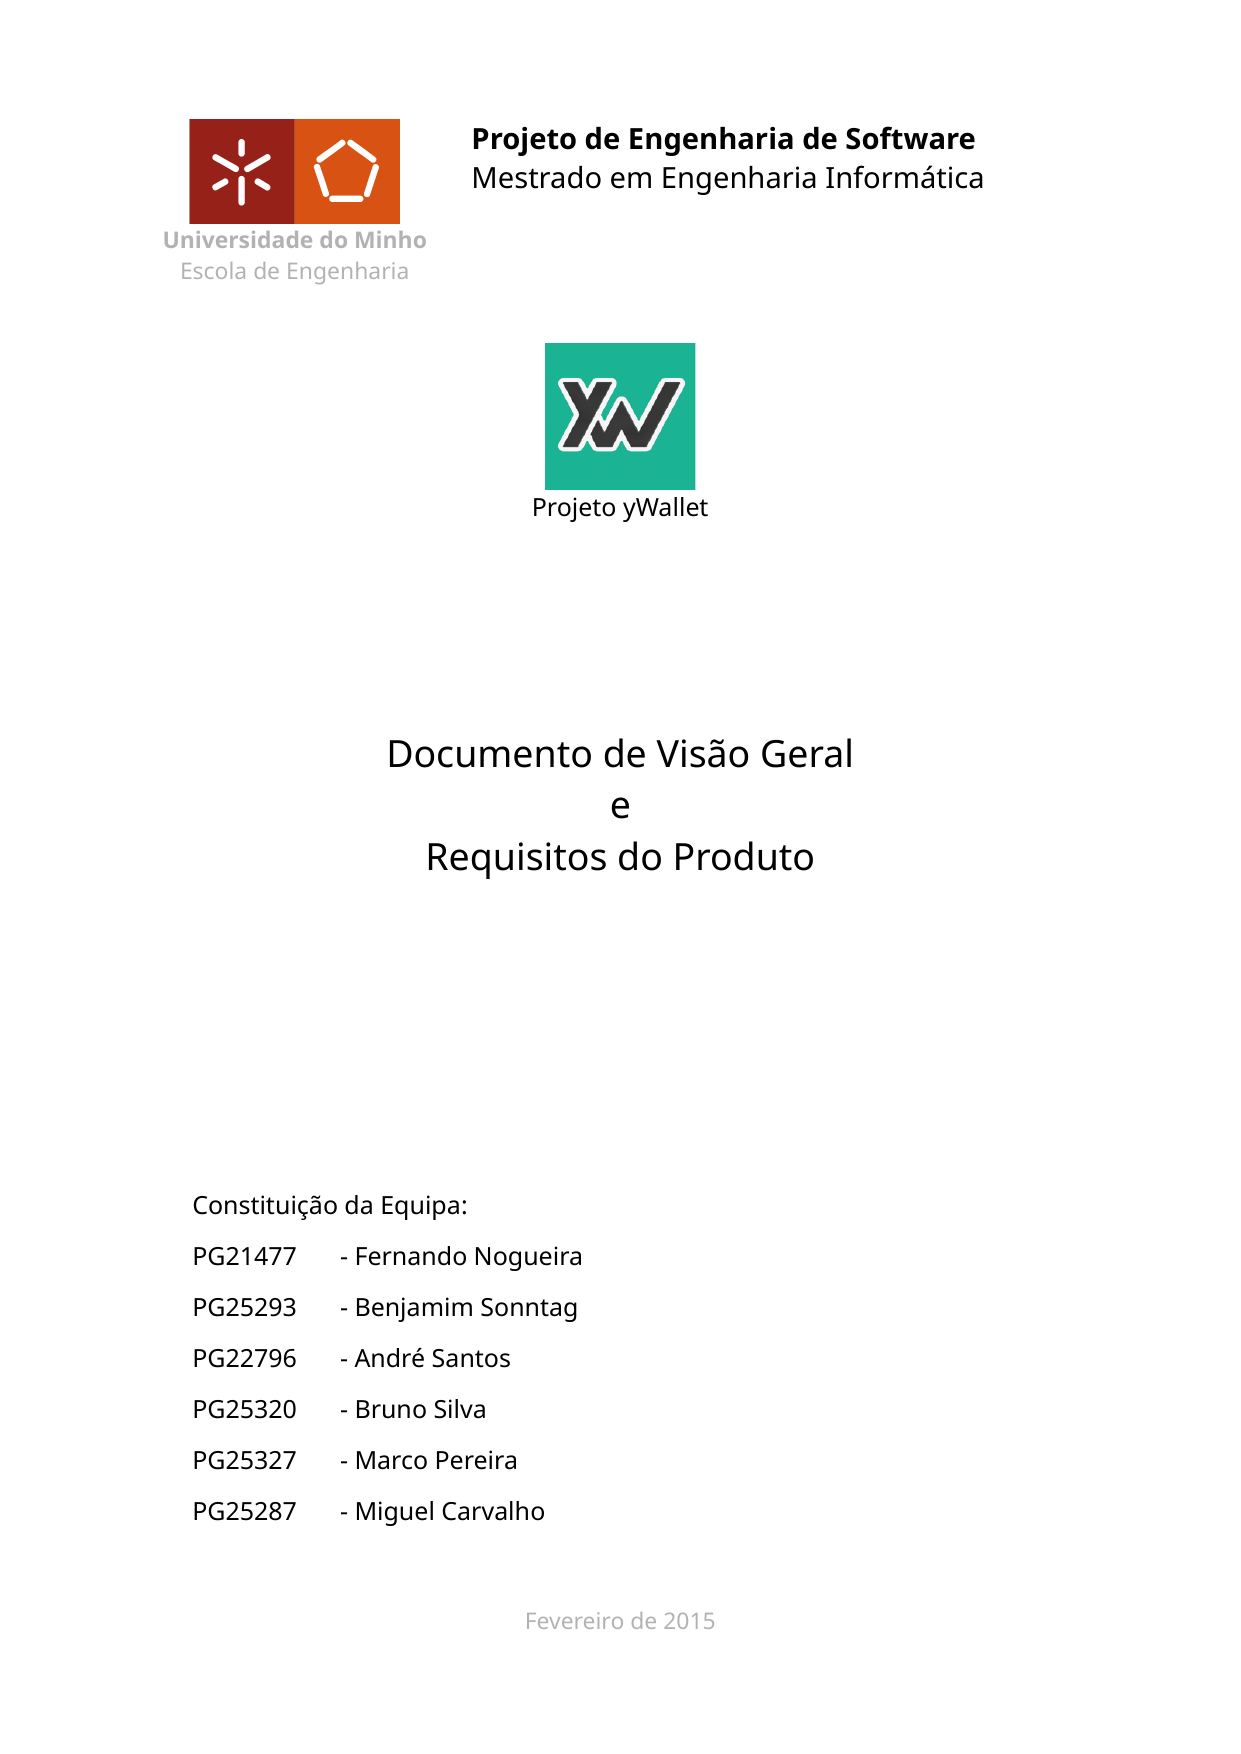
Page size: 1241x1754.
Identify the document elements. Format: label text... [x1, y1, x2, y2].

table_cell [471, 198, 1123, 286]
text PG25293 - Benjamim Sonntag [118, 1289, 1122, 1323]
table_header Universidade do Minho Escola de Engenharia [118, 118, 471, 286]
text PG22796 - André Santos [118, 1341, 1122, 1374]
picture [545, 343, 696, 490]
text Constituição da Equipa: [118, 1187, 1122, 1221]
text Projeto yWallet [118, 344, 1122, 523]
text PG25320 - Bruno Silva [118, 1392, 1122, 1426]
text e [118, 779, 1122, 830]
text Documento de Visão Geral [118, 728, 1122, 779]
text Requisitos do Produto [118, 830, 1122, 881]
text PG25327 - Marco Pereira [118, 1443, 1122, 1477]
text PG21477 - Fernando Nogueira [118, 1238, 1122, 1272]
picture [189, 118, 400, 224]
text PG25287 - Miguel Carvalho [118, 1494, 1122, 1528]
table_header Projeto de Engenharia de Software Mestrado em Engenharia Informática [471, 118, 1123, 197]
